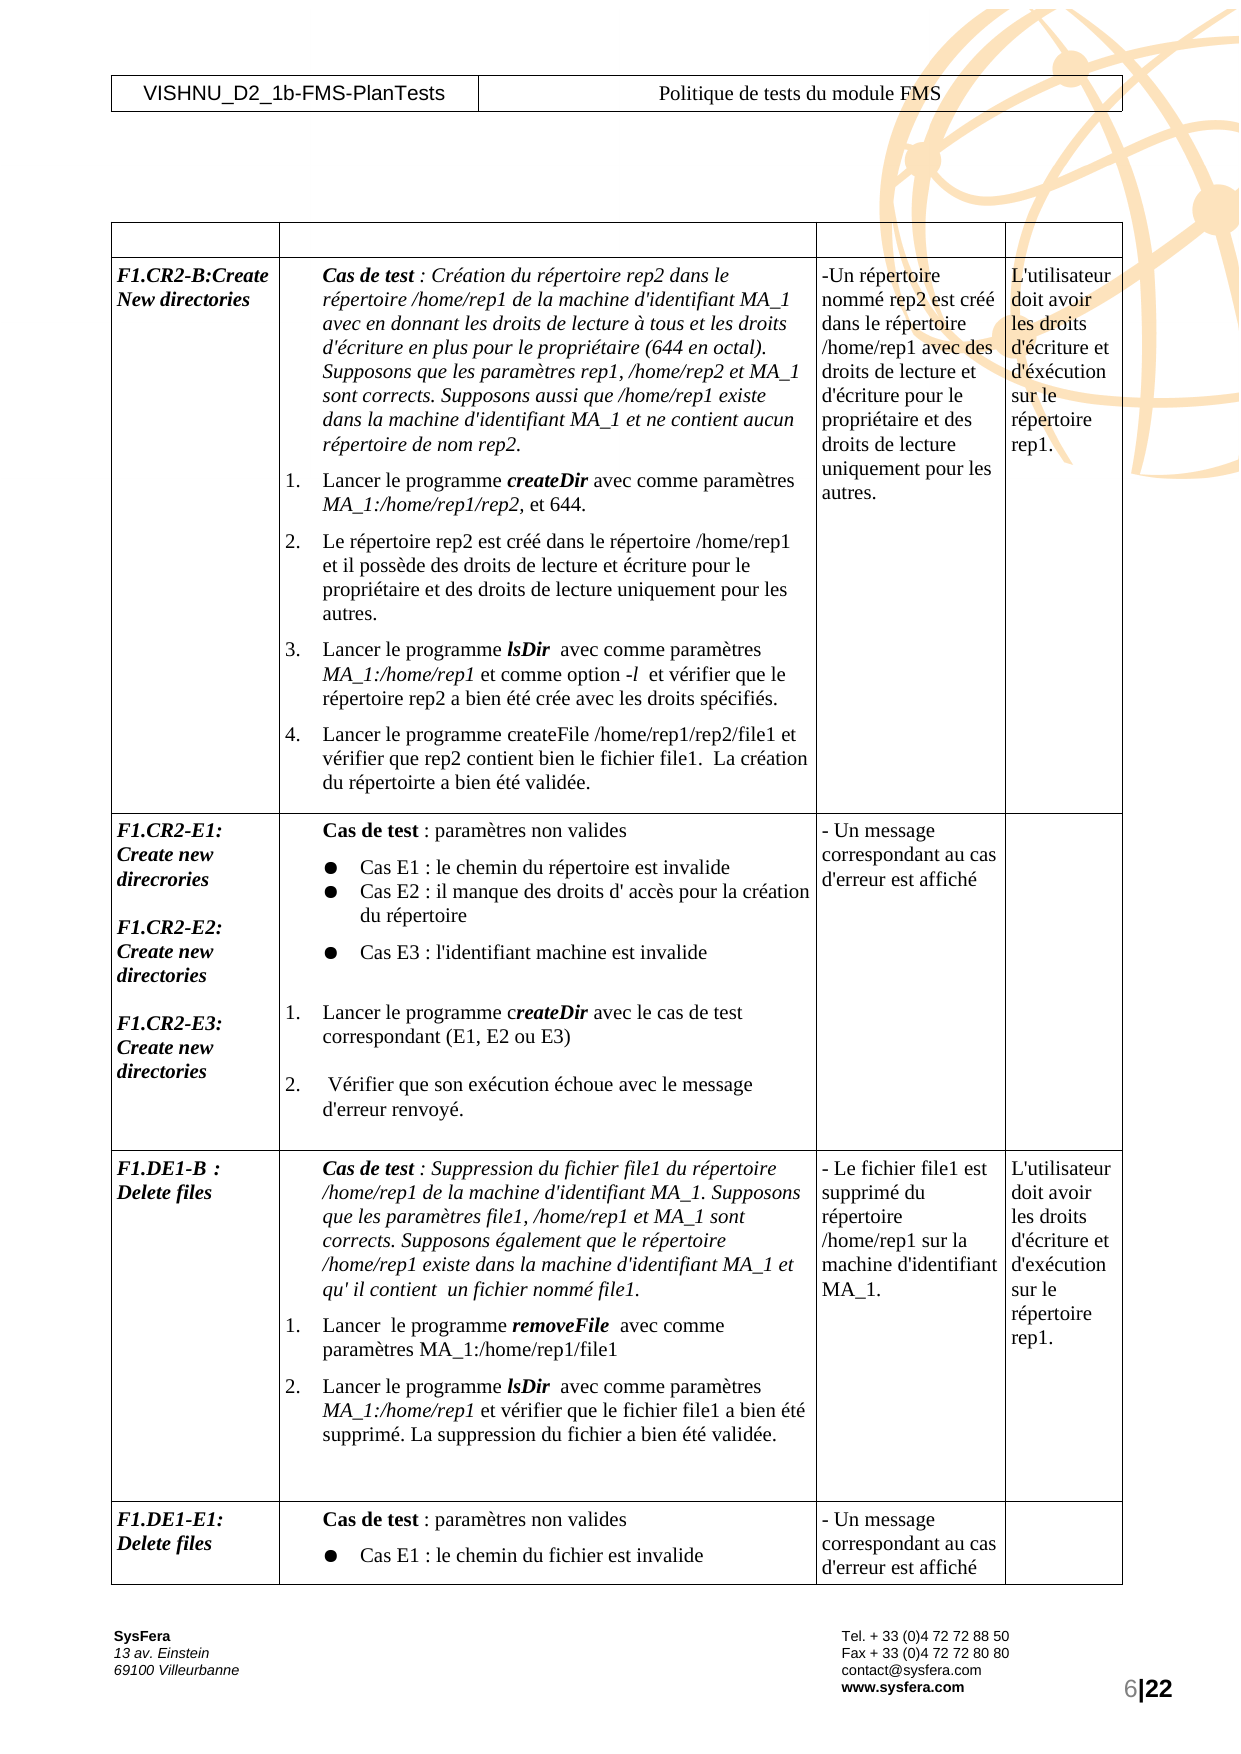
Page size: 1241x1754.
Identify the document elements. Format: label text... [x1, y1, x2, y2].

picture [1006, 223, 1122, 257]
picture [112, 258, 279, 479]
table_cell [1006, 1502, 1122, 1584]
picture [280, 223, 816, 257]
table_cell -Un répertoire nommé rep2 est créé dans le répertoire /home/rep1 avec des droits de lecture et d'écriture pour le propriétaire et des droits de lecture uniquement pour les autres. [817, 481, 1005, 812]
picture [1006, 258, 1122, 479]
table_cell - Un message correspondant au cas d'erreur est affiché [817, 1502, 1005, 1584]
picture [112, 223, 279, 257]
picture [817, 258, 1005, 479]
table_cell Cas de test : paramètres non valides Cas E1 : le chemin du fichier est invalide Cas E2 : il manque des droits d' accès pour la suppression du fichier. Cas E3 : l'identifiant machine est invalide Lancer le programme removeFile avec le cas de test correspondant (E1, E2 ou E3) Vérifier que son exécution échoue avec le message d'erreur renvoyé. [280, 1502, 816, 1584]
picture [1, 9, 1239, 479]
table_cell L'utilisateur doit avoir les droits d'écriture et d'éxécution sur le répertoire rep1. [1006, 481, 1122, 812]
table_cell Cas de test : Suppression du fichier file1 du répertoire /home/rep1 de la machine d'identifiant MA_1. Supposons que les paramètres file1, /home/rep1 et MA_1 sont corrects. Supposons également que le répertoire /home/rep1 existe dans la machine d'identifiant MA_1 et qu' il contient un fichier nommé file1. Lancer le programme removeFile avec comme paramètres MA_1:/home/rep1/file1 Lancer le programme lsDir avec comme paramètres MA_1:/home/rep1 et vérifier que le fichier file1 a bien été supprimé. La suppression du fichier a bien été validée. [280, 1151, 816, 1501]
table_cell L'utilisateur doit avoir les droits d'écriture et d'exécution sur le répertoire rep1. [1006, 1151, 1122, 1501]
table_cell Cas de test : Création du répertoire rep2 dans le répertoire /home/rep1 de la machine d'identifiant MA_1 avec en donnant les droits de lecture à tous et les droits d'écriture en plus pour le propriétaire (644 en octal). Supposons que les paramètres rep1, /home/rep2 et MA_1 sont corrects. Supposons aussi que /home/rep1 existe dans la machine d'identifiant MA_1 et ne contient aucun répertoire de nom rep2. Lancer le programme createDir avec comme paramètres MA_1:/home/rep1/rep2, et 644. Le répertoire rep2 est créé dans le répertoire /home/rep1 et il possède des droits de lecture et écriture pour le propriétaire et des droits de lecture uniquement pour les autres. Lancer le programme lsDir avec comme paramètres MA_1:/home/rep1 et comme option -l et vérifier que le répertoire rep2 a bien été crée avec les droits spécifiés. Lancer le programme createFile /home/rep1/rep2/file1 et vérifier que rep2 contient bien le fichier file1. La création du répertoirte a bien été validée. [280, 481, 816, 812]
table_cell F1.CR2-E1: Create new direcrories F1.CR2-E2: Create new directories F1.CR2-E3: Create new directories [112, 814, 279, 1150]
table_cell F1.DE1-E1: Delete files F1.DE2-E2: Delete files F1.DE3-E3: Delete files [112, 1502, 279, 1584]
table_cell F1.DE1-B : Delete files [112, 1151, 279, 1501]
table_cell F1.CR2-B:Create New directories [112, 481, 279, 812]
table_cell - Un message correspondant au cas d'erreur est affiché [817, 814, 1005, 1150]
picture [280, 258, 816, 479]
picture [817, 223, 1005, 257]
table_cell [1006, 814, 1122, 1150]
table_cell - Le fichier file1 est supprimé du répertoire /home/rep1 sur la machine d'identifiant MA_1. [817, 1151, 1005, 1501]
table_cell Cas de test : paramètres non valides Cas E1 : le chemin du répertoire est invalide Cas E2 : il manque des droits d' accès pour la création du répertoire Cas E3 : l'identifiant machine est invalide Lancer le programme createDir avec le cas de test correspondant (E1, E2 ou E3) Vérifier que son exécution échoue avec le message d'erreur renvoyé. [280, 814, 816, 1150]
